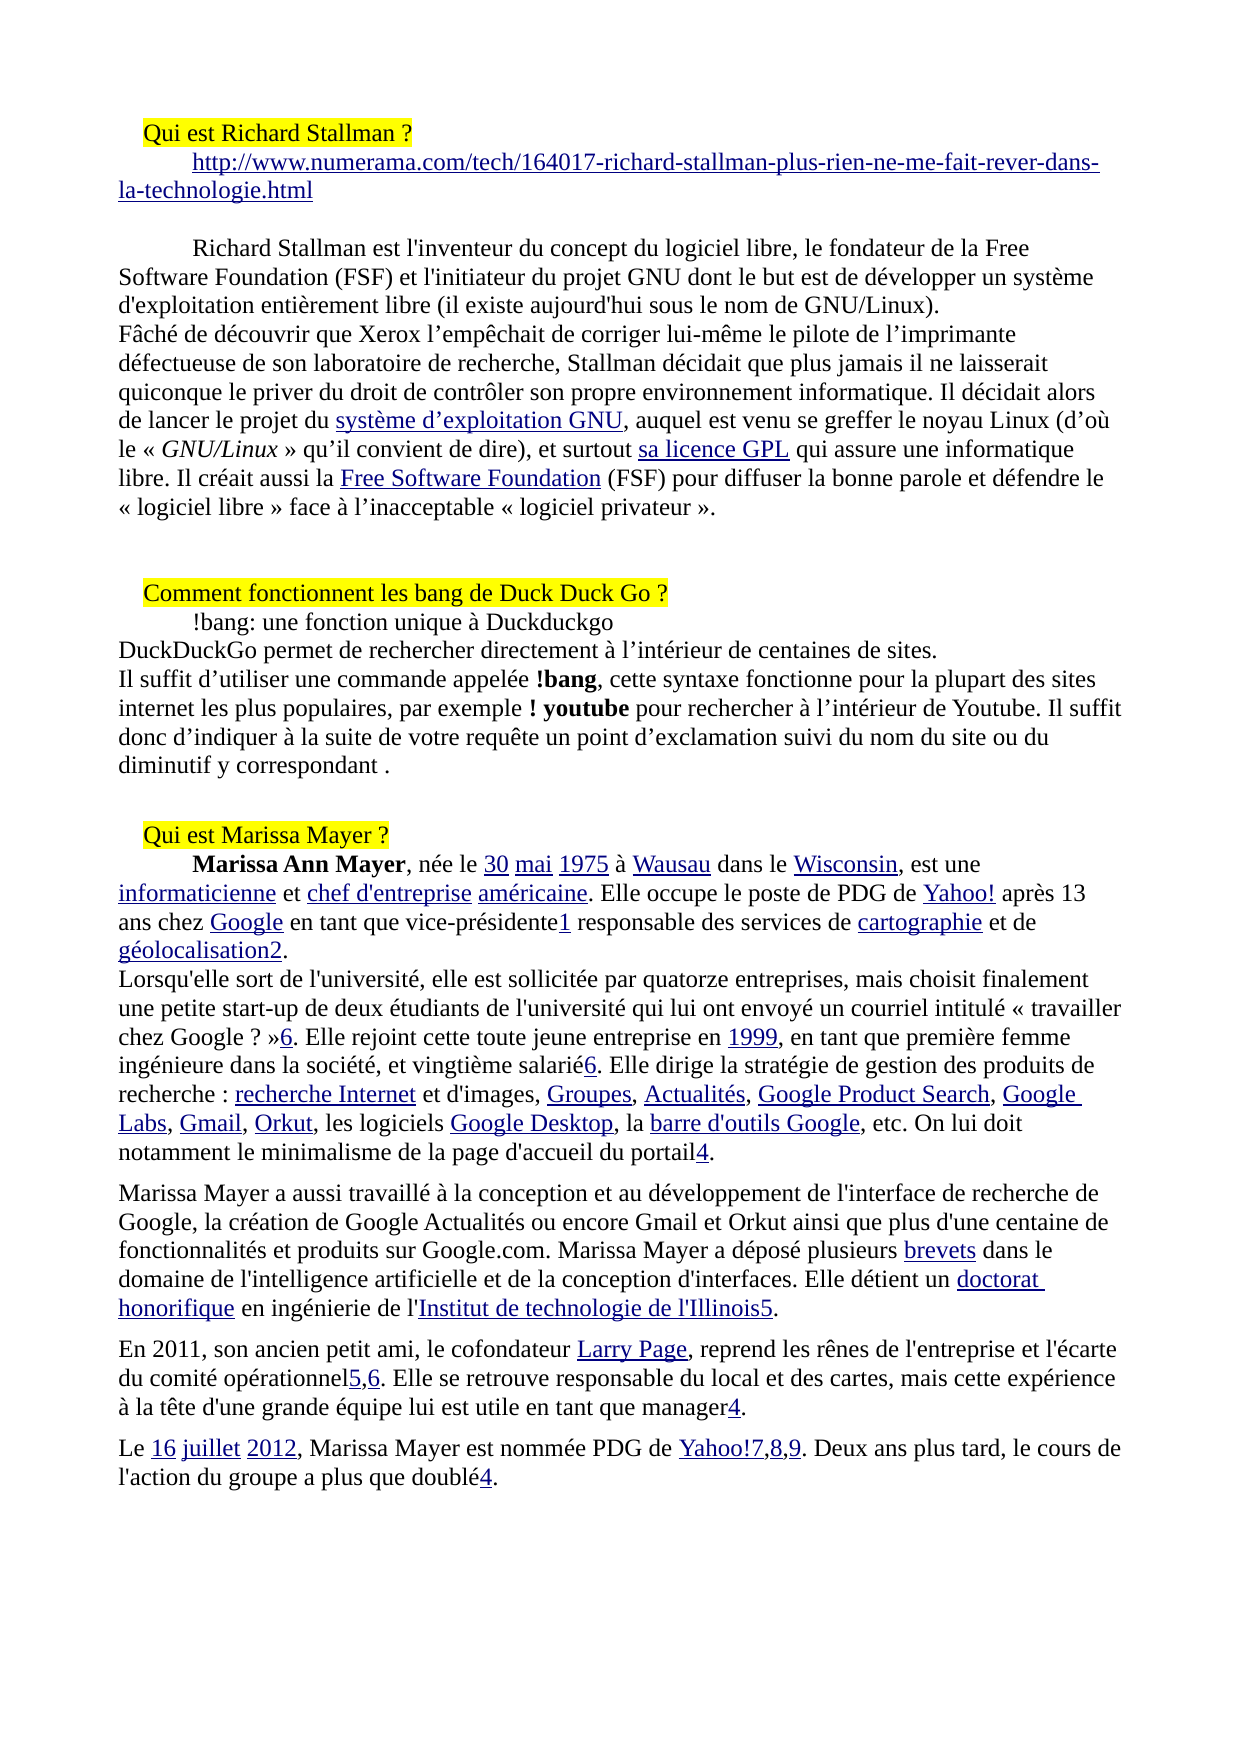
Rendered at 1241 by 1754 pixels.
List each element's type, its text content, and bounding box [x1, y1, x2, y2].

text Le 16 juillet 2012, Marissa Mayer est nommée PDG de Yahoo!7,8,9. Deux ans plus tard, le cours de l'action du groupe a plus que doublé4. [118, 1433, 1122, 1491]
text Marissa Mayer a aussi travaillé à la conception et au développement de l'interface de recherche de Google, la création de Google Actualités ou encore Gmail et Orkut ainsi que plus d'une centaine de fonctionnalités et produits sur Google.com. Marissa Mayer a déposé plusieurs brevets dans le domaine de l'intelligence artificielle et de la conception d'interfaces. Elle détient un doctorat honorifique en ingénierie de l'Institut de technologie de l'Illinois5. [118, 1178, 1122, 1322]
text DuckDuckGo permet de rechercher directement à l’intérieur de centaines de sites. Il suffit d’utiliser une commande appelée !bang, cette syntaxe fonctionne pour la plupart des sites internet les plus populaires, par exemple ! youtube pour rechercher à l’intérieur de Youtube. Il suffit donc d’indiquer à la suite de votre requête un point d’exclamation suivi du nom du site ou du diminutif y correspondant . [118, 636, 1122, 779]
text Lorsqu'elle sort de l'université, elle est sollicitée par quatorze entreprises, mais choisit finalement une petite start-up de deux étudiants de l'université qui lui ont envoyé un courriel intitulé « travailler chez Google ? »6. Elle rejoint cette toute jeune entreprise en 1999, en tant que première femme ingénieure dans la société, et vingtième salarié6. Elle dirige la stratégie de gestion des produits de recherche : recherche Internet et d'images, Groupes, Actualités, Google Product Search, Google Labs, Gmail, Orkut, les logiciels Google Desktop, la barre d'outils Google, etc. On lui doit notamment le minimalisme de la page d'accueil du portail4. [118, 964, 1122, 1166]
text !bang: une fonction unique à Duckduckgo [118, 607, 1122, 636]
text Qui est Marissa Mayer ? [118, 821, 1122, 849]
text Qui est Richard Stallman ? [118, 118, 1122, 147]
text Richard Stallman est l'inventeur du concept du logiciel libre, le fondateur de la Free Software Foundation (FSF) et l'initiateur du projet GNU dont le but est de développer un système d'exploitation entièrement libre (il existe aujourd'hui sous le nom de GNU/Linux). [118, 233, 1122, 319]
text http://www.numerama.com/tech/164017-richard-stallman-plus-rien-ne-me-fait-rever-dans-la-technologie.html [118, 147, 1122, 204]
text Comment fonctionnent les bang de Duck Duck Go ? [118, 578, 1122, 607]
text Fâché de découvrir que Xerox l’empêchait de corriger lui-même le pilote de l’imprimante défectueuse de son laboratoire de recherche, Stallman décidait que plus jamais il ne laisserait quiconque le priver du droit de contrôler son propre environnement informatique. Il décidait alors de lancer le projet du système d’exploitation GNU, auquel est venu se greffer le noyau Linux (d’où le « GNU/Linux » qu’il convient de dire), et surtout sa licence GPL qui assure une informatique libre. Il créait aussi la Free Software Foundation (FSF) pour diffuser la bonne parole et défendre le « logiciel libre » face à l’inacceptable « logiciel privateur ». [118, 319, 1122, 521]
text En 2011, son ancien petit ami, le cofondateur Larry Page, reprend les rênes de l'entreprise et l'écarte du comité opérationnel5,6. Elle se retrouve responsable du local et des cartes, mais cette expérience à la tête d'une grande équipe lui est utile en tant que manager4. [118, 1334, 1122, 1421]
text Marissa Ann Mayer, née le 30 mai 1975 à Wausau dans le Wisconsin, est une informaticienne et chef d'entreprise américaine. Elle occupe le poste de PDG de Yahoo! après 13 ans chez Google en tant que vice-présidente1 responsable des services de cartographie et de géolocalisation2. [118, 849, 1122, 964]
